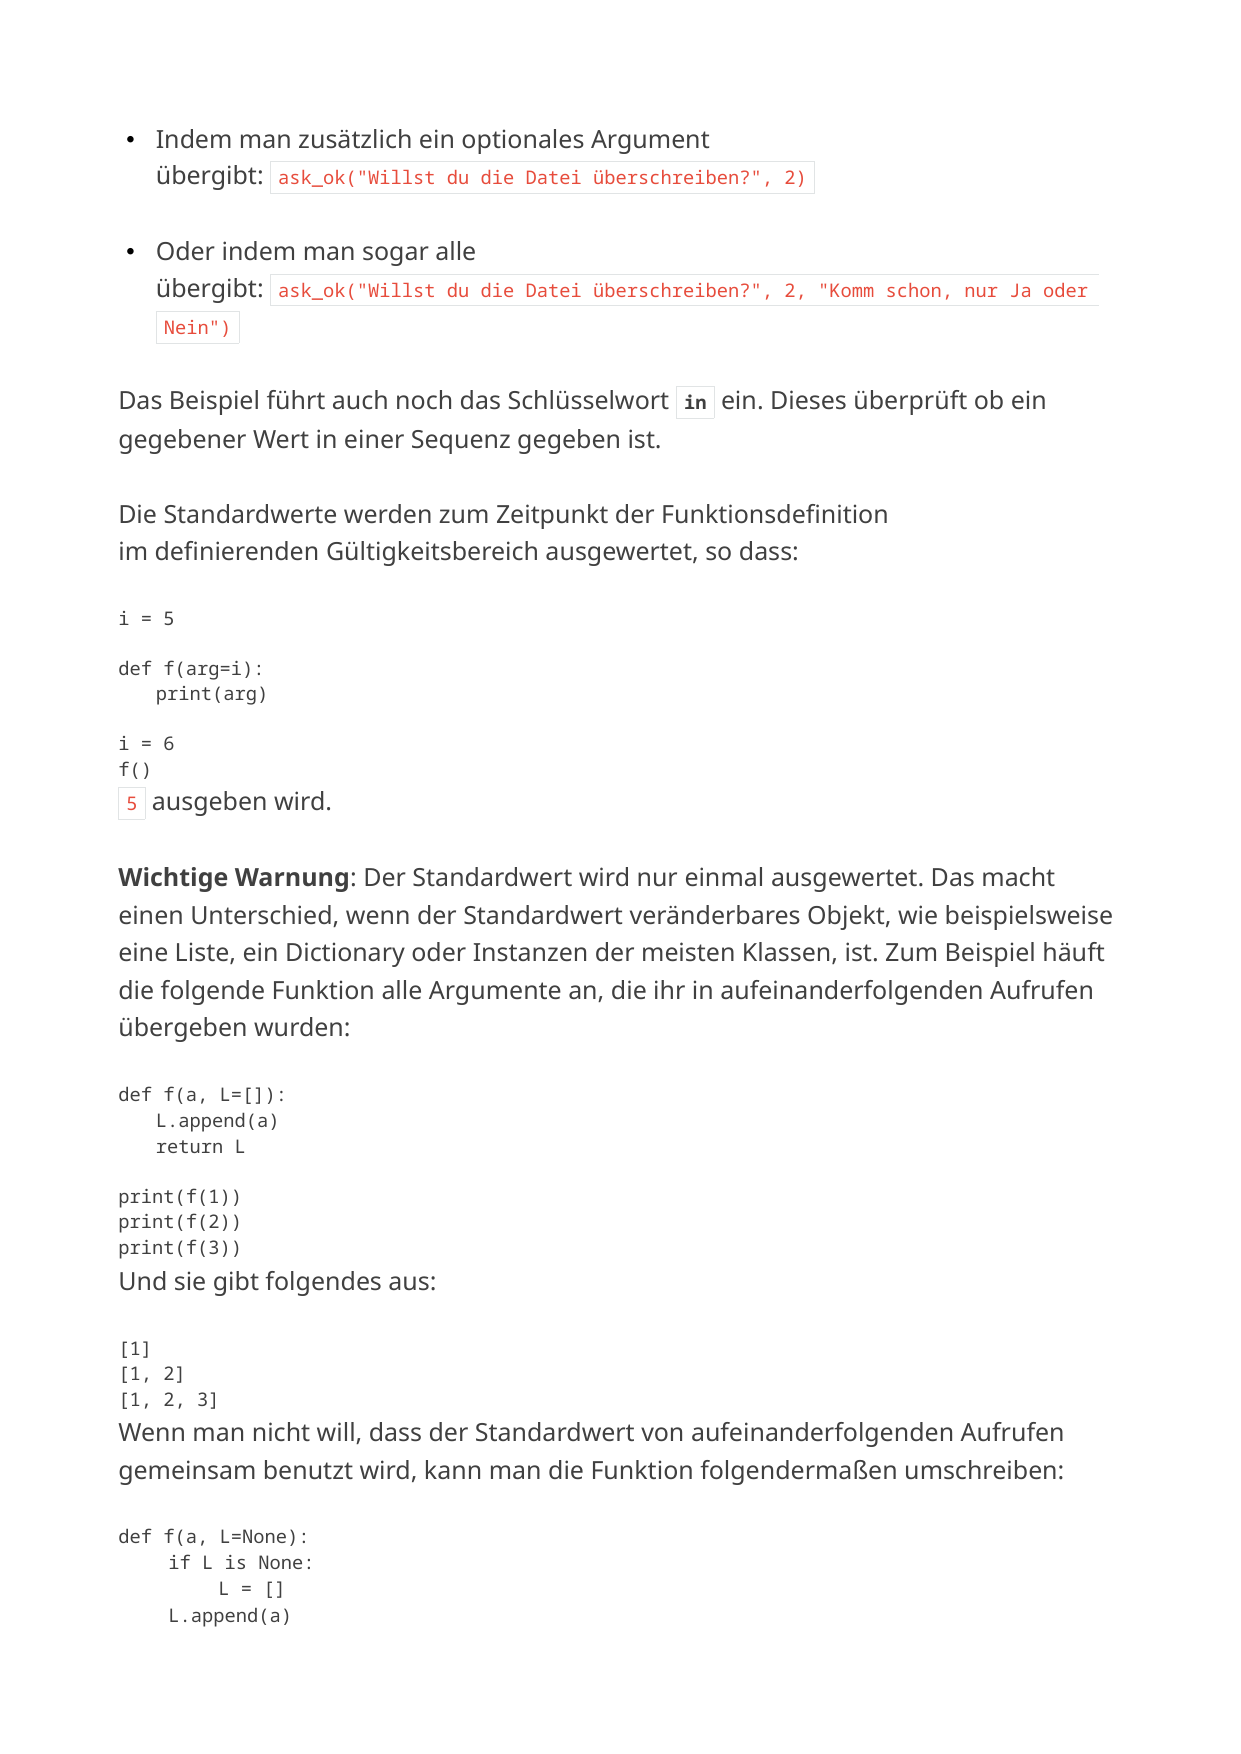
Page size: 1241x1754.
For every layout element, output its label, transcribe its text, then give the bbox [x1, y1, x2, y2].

text f() [118, 756, 1122, 781]
text Wenn man nicht will, dass der Standardwert von aufeinanderfolgenden Aufrufen gemeinsam benutzt wird, kann man die Funktion folgendermaßen umschreiben: [118, 1411, 1122, 1486]
text print(f(2)) [118, 1209, 1122, 1234]
text print(arg) [118, 680, 1122, 707]
text Das Beispiel führt auch noch das Schlüsselwort in ein. Dieses überprüft ob ein gegebener Wert in einer Sequenz gegeben ist. [118, 381, 1122, 456]
text print(f(1)) [118, 1183, 1122, 1209]
text L.append(a) [118, 1107, 1122, 1133]
text L = [] [118, 1576, 1122, 1602]
text i = 6 [118, 730, 1122, 756]
text def f(a, L=None): [118, 1524, 1122, 1549]
text return L [118, 1133, 1122, 1159]
list Oder indem man sogar alle übergibt: ask_ok("Willst du die Datei überschreiben?", 2, "Komm schon, nur Ja oder Nein") [156, 231, 1122, 343]
text def f(arg=i): [118, 655, 1122, 680]
text if L is None: [118, 1549, 1122, 1576]
text 5 ausgeben wird. [118, 781, 1122, 819]
text print(f(3)) [118, 1234, 1122, 1260]
list Indem man zusätzlich ein optionales Argument übergibt: ask_ok("Willst du die Datei überschreiben?", 2) [156, 118, 1122, 193]
text [1] [118, 1335, 1122, 1360]
text Wichtige Warnung: Der Standardwert wird nur einmal ausgewertet. Das macht einen Unterschied, wenn der Standardwert veränderbares Objekt, wie beispielsweise eine Liste, ein Dictionary oder Instanzen der meisten Klassen, ist. Zum Beispiel häuft die folgende Funktion alle Argumente an, die ihr in aufeinanderfolgenden Aufrufen übergeben wurden: [118, 856, 1122, 1044]
text Und sie gibt folgendes aus: [118, 1260, 1122, 1297]
text def f(a, L=[]): [118, 1081, 1122, 1107]
text i = 5 [118, 606, 1122, 631]
text [1, 2, 3] [118, 1386, 1122, 1411]
text L.append(a) [118, 1602, 1122, 1628]
text Die Standardwerte werden zum Zeitpunkt der Funktionsdefinition im definierenden Gültigkeitsbereich ausgewertet, so dass: [118, 493, 1122, 568]
text [1, 2] [118, 1360, 1122, 1386]
